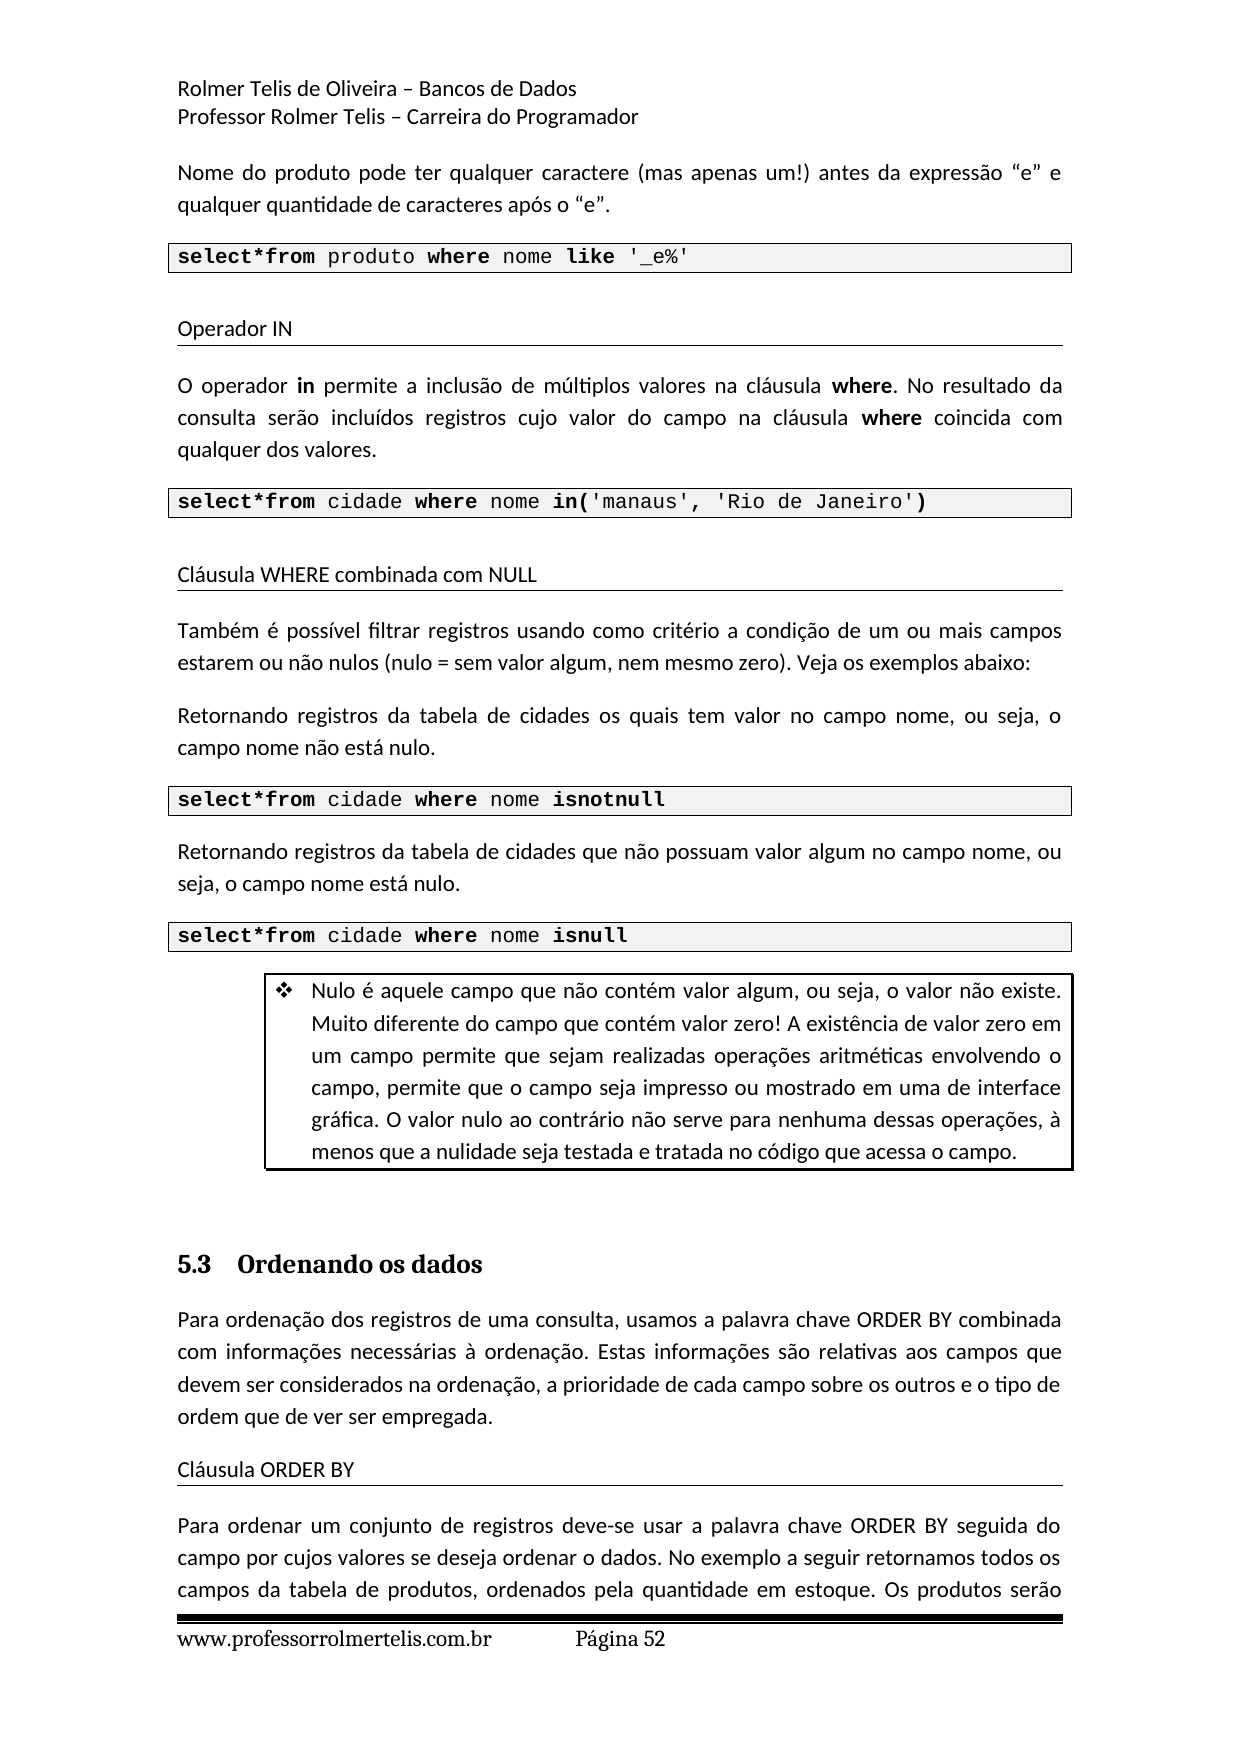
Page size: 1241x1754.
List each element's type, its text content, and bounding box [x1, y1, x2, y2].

subtitle Ordenando os dados [177, 1249, 1063, 1280]
text Também é possível filtrar registros usando como critério a condição de um ou mais campos estarem ou não nulos (nulo = sem valor algum, nem mesmo zero). Veja os exemplos abaixo: [177, 616, 1063, 676]
text Cláusula WHERE combinada com NULL [177, 560, 1063, 590]
text select*from cidade where nome isnull [169, 923, 1071, 951]
text Retornando registros da tabela de cidades que não possuam valor algum no campo nome, ou seja, o campo nome está nulo. [177, 837, 1063, 897]
list Nulo é aquele campo que não contém valor algum, ou seja, o valor não existe. Muito diferente do campo que contém valor zero! A existência de valor zero em um campo permite que sejam realizadas operações aritméticas envolvendo o campo, permite que o campo seja impresso ou mostrado em uma de interface gráfica. O valor nulo ao contrário não serve para nenhuma dessas operações, à menos que a nulidade seja testada e tratada no código que acessa o campo. [266, 975, 1071, 1168]
text Retornando registros da tabela de cidades os quais tem valor no campo nome, ou seja, o campo nome não está nulo. [177, 701, 1063, 761]
text O operador in permite a inclusão de múltiplos valores na cláusula where. No resultado da consulta serão incluídos registros cujo valor do campo na cláusula where coincida com qualquer dos valores. [177, 371, 1063, 463]
text Para ordenação dos registros de uma consulta, usamos a palavra chave ORDER BY combinada com informações necessárias à ordenação. Estas informações são relativas aos campos que devem ser considerados na ordenação, a prioridade de cada campo sobre os outros e o tipo de ordem que de ver ser empregada. [177, 1305, 1063, 1430]
text select*from produto where nome like '_e%' [169, 244, 1071, 272]
text Para ordenar um conjunto de registros deve-se usar a palavra chave ORDER BY seguida do campo por cujos valores se deseja ordenar o dados. No exemplo a seguir retornamos todos os campos da tabela de produtos, ordenados pela quantidade em estoque. Os produtos serão [177, 1511, 1063, 1603]
text select*from cidade where nome in('manaus', 'Rio de Janeiro') [169, 489, 1071, 517]
text Operador IN [177, 314, 1063, 345]
text Nome do produto pode ter qualquer caractere (mas apenas um!) antes da expressão “e” e qualquer quantidade de caracteres após o “e”. [177, 158, 1063, 218]
text Cláusula ORDER BY [177, 1455, 1063, 1485]
text select*from cidade where nome isnotnull [169, 787, 1071, 815]
